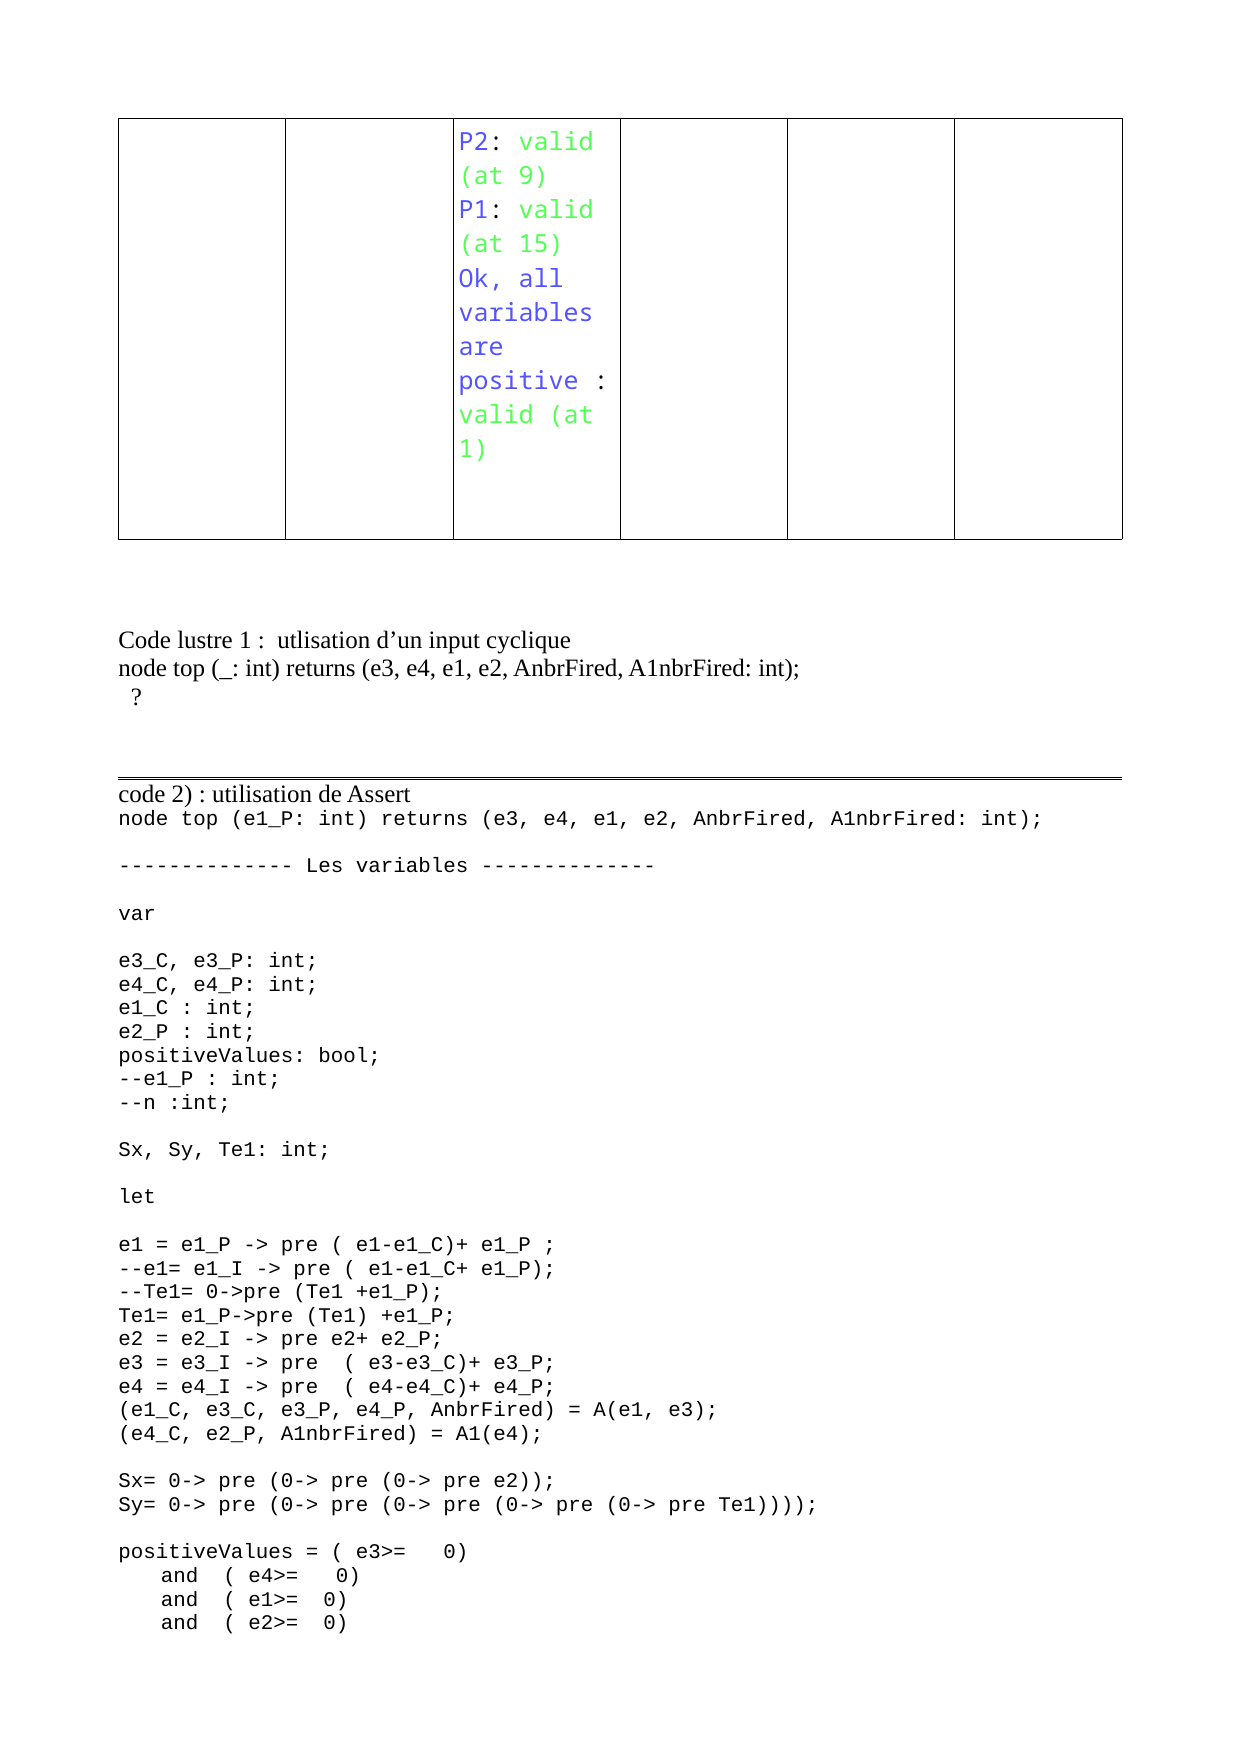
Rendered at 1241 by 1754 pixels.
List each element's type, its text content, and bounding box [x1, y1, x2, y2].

text Te1= e1_P->pre (Te1) +e1_P; [118, 1305, 1122, 1328]
text (e4_C, e2_P, A1nbrFired) = A1(e4); [118, 1423, 1122, 1447]
text e3 = e3_I -> pre ( e3-e3_C)+ e3_P; [118, 1352, 1122, 1376]
table_cell [788, 119, 954, 538]
text e1 = e1_P -> pre ( e1-e1_C)+ e1_P ; [118, 1234, 1122, 1257]
table_cell [955, 119, 1122, 538]
text Sy= 0-> pre (0-> pre (0-> pre (0-> pre (0-> pre Te1)))); [118, 1494, 1122, 1518]
text e1_C : int; [118, 997, 1122, 1021]
text e4_C, e4_P: int; [118, 974, 1122, 997]
text ? [118, 682, 1122, 711]
text node top (e1_P: int) returns (e3, e4, e1, e2, AnbrFired, A1nbrFired: int); [118, 808, 1122, 832]
text --e1_P : int; [118, 1068, 1122, 1092]
text Code lustre 1 : utlisation d’un input cyclique [118, 625, 1122, 653]
text e4 = e4_I -> pre ( e4-e4_C)+ e4_P; [118, 1376, 1122, 1399]
text (e1_C, e3_C, e3_P, e4_P, AnbrFired) = A(e1, e3); [118, 1399, 1122, 1423]
text --n :int; [118, 1092, 1122, 1116]
text -------------- Les variables -------------- [118, 856, 1122, 879]
text let [118, 1187, 1122, 1210]
table_cell P2: valid (at 9) P1: valid (at 15) Ok, all variables are positive : valid (at 1) [454, 119, 620, 538]
text code 2) : utilisation de Assert [118, 780, 1122, 808]
text Sx= 0-> pre (0-> pre (0-> pre e2)); [118, 1470, 1122, 1494]
table_cell [621, 119, 787, 538]
text var [118, 903, 1122, 926]
table_cell [286, 119, 453, 538]
text Sx, Sy, Te1: int; [118, 1139, 1122, 1163]
text and ( e2>= 0) [118, 1612, 1122, 1636]
text e3_C, e3_P: int; [118, 950, 1122, 974]
table_cell [119, 119, 285, 538]
text e2_P : int; [118, 1021, 1122, 1045]
text --Te1= 0->pre (Te1 +e1_P); [118, 1281, 1122, 1305]
text e2 = e2_I -> pre e2+ e2_P; [118, 1328, 1122, 1352]
text and ( e1>= 0) [118, 1588, 1122, 1612]
text node top (_: int) returns (e3, e4, e1, e2, AnbrFired, A1nbrFired: int); [118, 653, 1122, 682]
text --e1= e1_I -> pre ( e1-e1_C+ e1_P); [118, 1257, 1122, 1281]
text positiveValues: bool; [118, 1045, 1122, 1068]
text positiveValues = ( e3>= 0) [118, 1541, 1122, 1565]
text and ( e4>= 0) [118, 1565, 1122, 1588]
